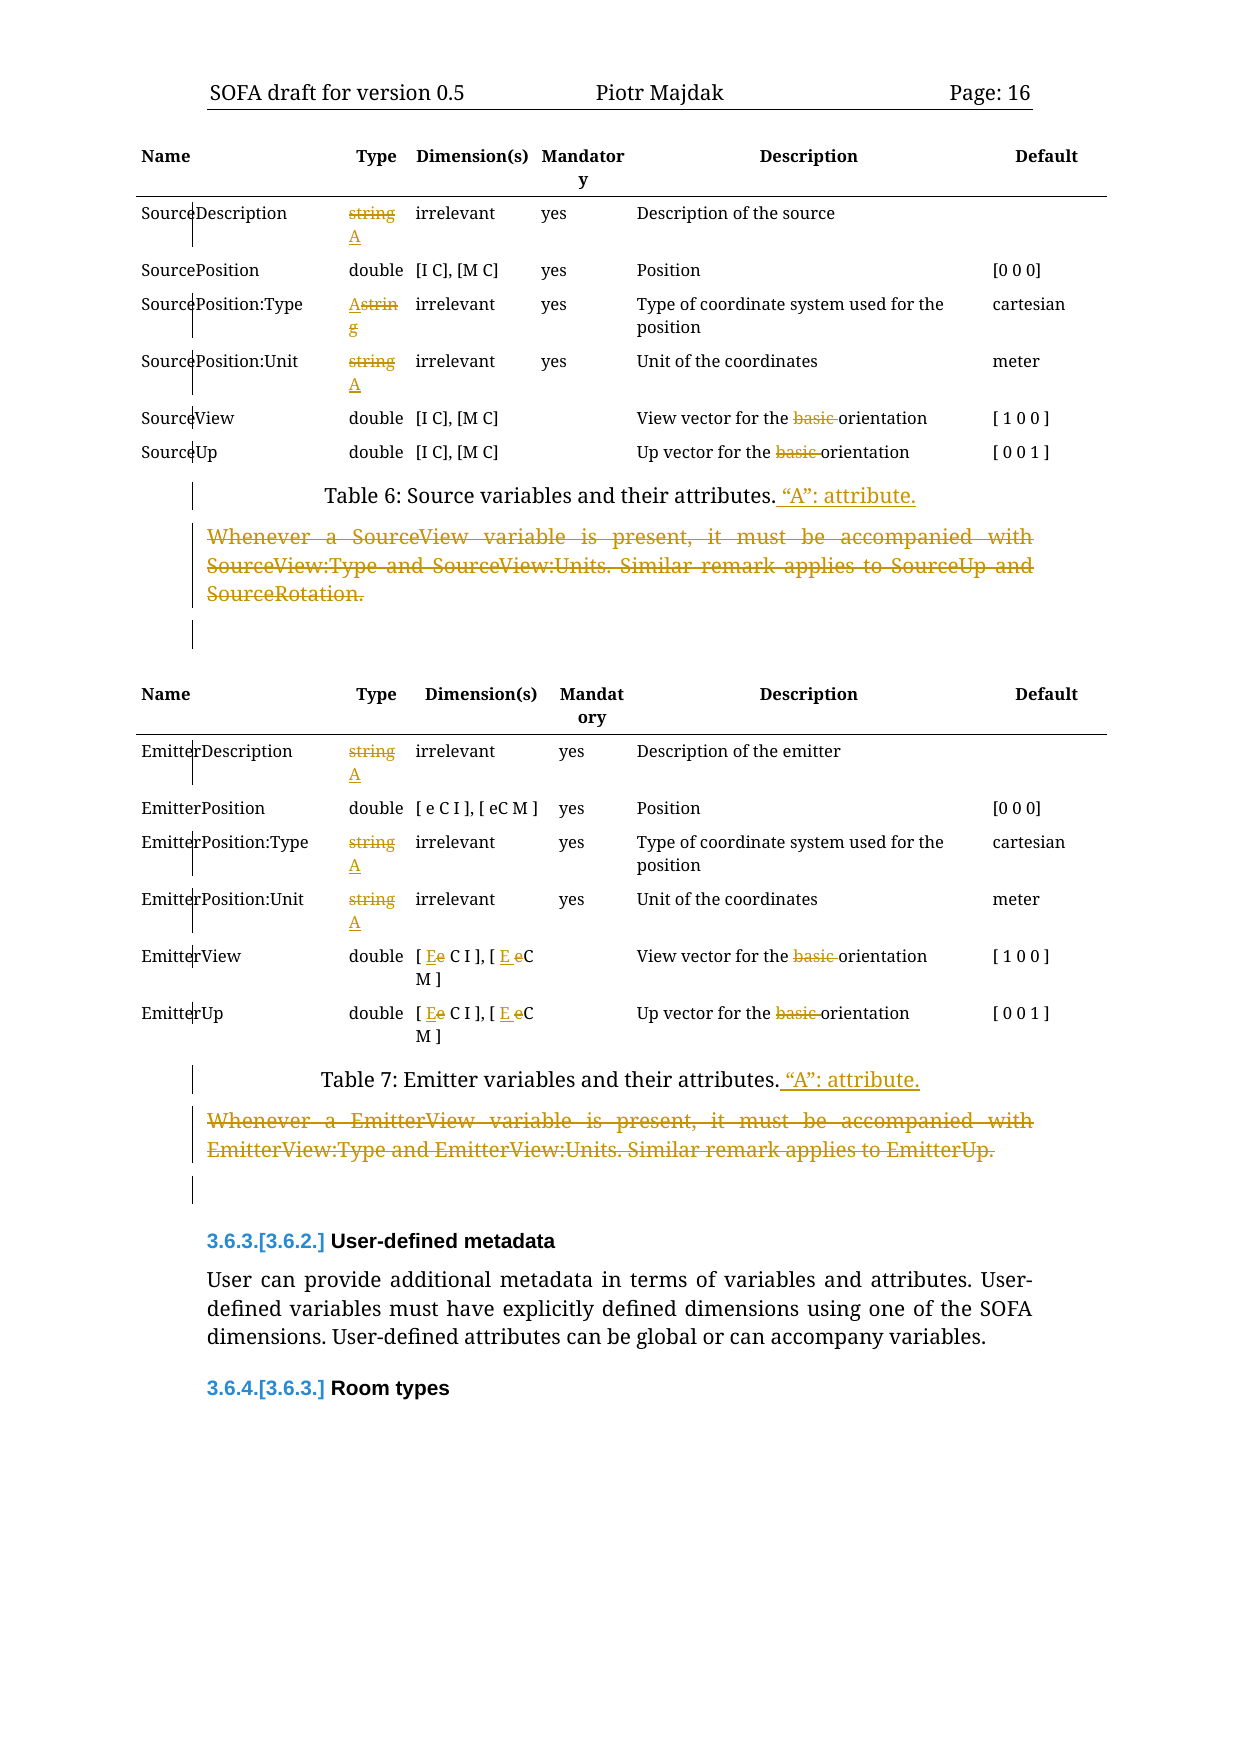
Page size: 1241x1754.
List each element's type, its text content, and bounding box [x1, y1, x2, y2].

table_header Type [343, 677, 410, 734]
table_cell View vector for the orientation [631, 939, 987, 996]
table_header Dimension(s) [410, 677, 553, 734]
table_cell A [343, 344, 410, 401]
table_header Mandatory [553, 677, 631, 734]
table_cell SourceDescription [136, 197, 343, 253]
table_cell cartesian [987, 825, 1107, 882]
table_cell irrelevant [410, 287, 535, 344]
table_cell Type of coordinate system used for the position [631, 287, 987, 344]
table_cell irrelevant [410, 735, 553, 791]
table_cell [0 0 0] [987, 791, 1107, 825]
table_cell Position [631, 253, 987, 287]
table_cell yes [535, 253, 631, 287]
table_cell double [343, 791, 410, 825]
subtitle User-defined metadata [207, 1229, 1033, 1253]
table_cell EmitterPosition:Unit [136, 882, 343, 939]
table_cell [553, 996, 631, 1053]
table_cell Up vector for the orientation [631, 435, 987, 469]
table_cell [ E C I ], [ E C M ] [410, 939, 553, 996]
table_cell [ E C I ], [ E C M ] [410, 996, 553, 1053]
table_cell irrelevant [410, 825, 553, 882]
table_cell irrelevant [410, 882, 553, 939]
table_cell double [343, 253, 410, 287]
table_cell EmitterDescription [136, 735, 343, 791]
table_cell double [343, 939, 410, 996]
table_cell yes [553, 735, 631, 791]
table_cell A [343, 825, 410, 882]
table_cell yes [553, 882, 631, 939]
table_cell Description of the source [631, 197, 987, 253]
text Table 7: Emitter variables and their attributes. “A”: attribute. [207, 1065, 1033, 1094]
table_header Description [631, 677, 987, 734]
table_cell meter [987, 882, 1107, 939]
table_cell yes [553, 791, 631, 825]
table_header Type [343, 139, 410, 196]
table_cell [ 1 0 0 ] [987, 401, 1107, 435]
table_cell EmitterUp [136, 996, 343, 1053]
table_cell double [343, 996, 410, 1053]
table_header Name [136, 677, 343, 734]
table_cell yes [535, 287, 631, 344]
table_cell irrelevant [410, 344, 535, 401]
subtitle Room types [207, 1376, 1033, 1400]
table_cell Position [631, 791, 987, 825]
table_cell [I C], [M C] [410, 253, 535, 287]
table_cell Description of the emitter [631, 735, 987, 791]
table_cell EmitterView [136, 939, 343, 996]
table_cell Unit of the coordinates [631, 344, 987, 401]
table_cell [987, 197, 1107, 253]
table_header Description [631, 139, 987, 196]
table_cell [ 0 0 1 ] [987, 435, 1107, 469]
text Table 6: Source variables and their attributes. “A”: attribute. [207, 482, 1033, 510]
table_cell meter [987, 344, 1107, 401]
table_header Default [987, 139, 1107, 196]
table_cell [987, 735, 1107, 791]
text User can provide additional metadata in terms of variables and attributes. User-defined variables must have explicitly defined dimensions using one of the SOFA dimensions. User-defined attributes can be global or can accompany variables. [207, 1266, 1033, 1351]
table_cell A [343, 882, 410, 939]
table_cell yes [535, 344, 631, 401]
table_cell [I C], [M C] [410, 401, 535, 435]
table_cell [ 0 0 1 ] [987, 996, 1107, 1053]
table_cell [535, 401, 631, 435]
table_cell [I C], [M C] [410, 435, 535, 469]
table_cell A [343, 735, 410, 791]
table_cell View vector for the orientation [631, 401, 987, 435]
table_cell yes [535, 197, 631, 253]
table_cell cartesian [987, 287, 1107, 344]
table_cell EmitterPosition:Type [136, 825, 343, 882]
table_cell [0 0 0] [987, 253, 1107, 287]
table_cell SourcePosition [136, 253, 343, 287]
table_cell irrelevant [410, 197, 535, 253]
table_cell EmitterPosition [136, 791, 343, 825]
table_cell SourcePosition:Type [136, 287, 343, 344]
table_cell Unit of the coordinates [631, 882, 987, 939]
table_header Name [136, 139, 343, 196]
table_cell yes [553, 825, 631, 882]
table_header Default [987, 677, 1107, 734]
table_cell [535, 435, 631, 469]
table_cell SourceUp [136, 435, 343, 469]
table_header Dimension(s) [410, 139, 535, 196]
table_cell [ e C I ], [ eC M ] [410, 791, 553, 825]
table_cell SourcePosition:Unit [136, 344, 343, 401]
table_cell [ 1 0 0 ] [987, 939, 1107, 996]
table_cell double [343, 435, 410, 469]
table_cell [553, 939, 631, 996]
table_cell A [343, 197, 410, 253]
table_cell SourceView [136, 401, 343, 435]
table_cell double [343, 401, 410, 435]
table_cell A [343, 287, 410, 344]
table_cell Up vector for the orientation [631, 996, 987, 1053]
table_cell Type of coordinate system used for the position [631, 825, 987, 882]
table_header Mandatory [535, 139, 631, 196]
